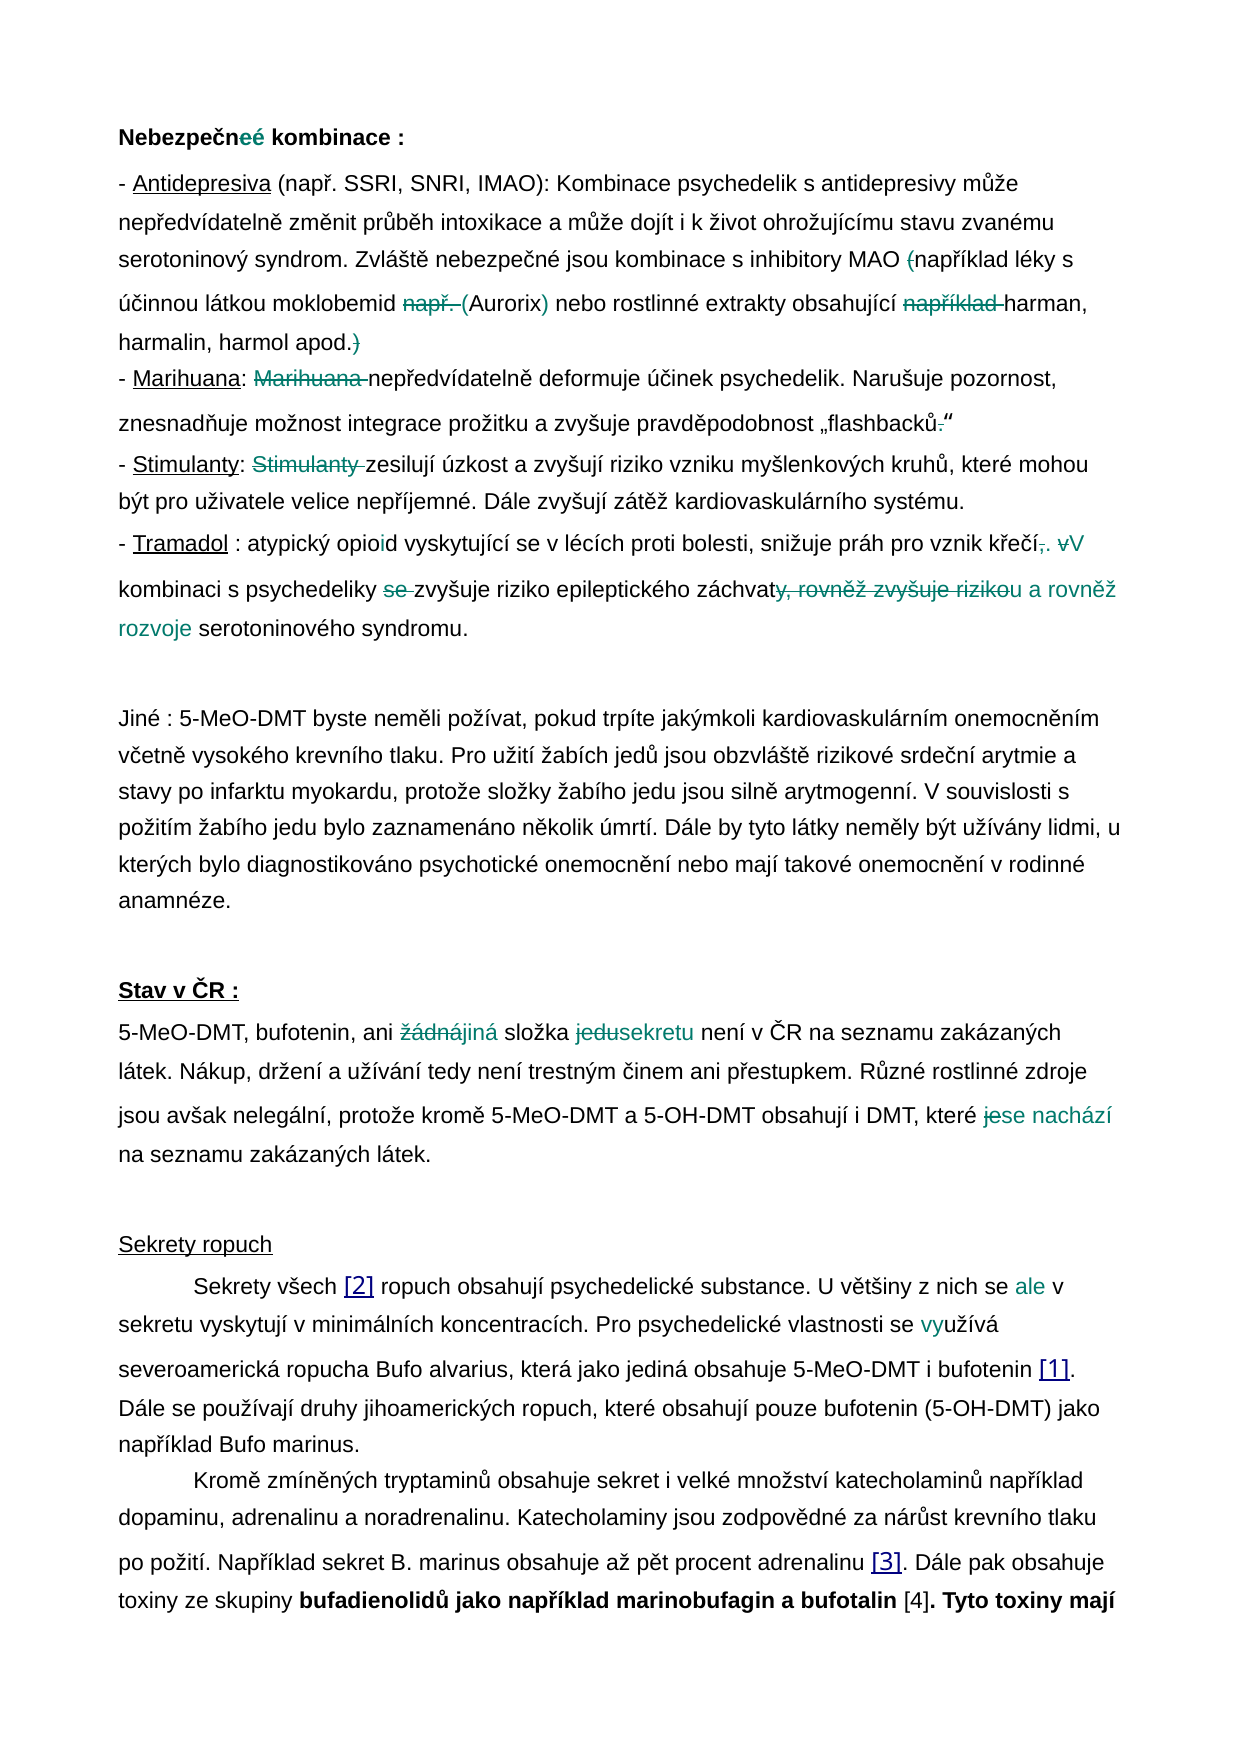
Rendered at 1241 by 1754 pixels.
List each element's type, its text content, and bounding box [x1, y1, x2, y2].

text Jiné : 5-MeO-DMT byste neměli požívat, pokud trpíte jakýmkoli kardiovaskulárním onemocněním včetně vysokého krevního tlaku. Pro užití žabích jedů jsou obzvláště rizikové srdeční arytmie a stavy po infarktu myokardu, protože složky žabího jedu jsou silně arytmogenní. V souvislosti s požitím žabího jedu bylo zaznamenáno několik úmrtí. Dále by tyto látky neměly být užívány lidmi, u kterých bylo diagnostikováno psychotické onemocnění nebo mají takové onemocnění v rodinné anamnéze. [118, 705, 1122, 913]
text Sekrety všech [2] ropuch obsahují psychedelické substance. U většiny z nich se ale v sekretu vyskytují v minimálních koncentracích. Pro psychedelické vlastnosti se využívá severoamerická ropucha Bufo alvarius, která jako jediná obsahuje 5-MeO-DMT i bufotenin [1]. Dále se používají druhy jihoamerických ropuch, které obsahují pouze bufotenin (5-OH-DMT) jako například Bufo marinus. [118, 1267, 1122, 1457]
text - Stimulanty: Stimulanty zesilují úzkost a zvyšují riziko vzniku myšlenkových kruhů, které mohou být pro uživatele velice nepříjemné. Dále zvyšují zátěž kardiovaskulárního systému. [118, 451, 1122, 514]
text Stav v ČR : [118, 977, 1122, 1003]
text Sekrety ropuch [118, 1231, 1122, 1257]
text - Marihuana: Marihuana nepředvídatelně deformuje účinek psychedelik. Narušuje pozornost, znesnadňuje možnost integrace prožitku a zvyšuje pravděpodobnost „flashbacků.“ [118, 365, 1122, 438]
text Nebezpečneé kombinace : [118, 118, 1122, 152]
text - Tramadol : atypický opioid vyskytující se v lécích proti bolesti, snižuje práh pro vznik křečí,. vV kombinaci s psychedeliky se zvyšuje riziko epileptického záchvaty, rovněž zvyšuje rizikou a rovněž rozvoje serotoninového syndromu. [118, 524, 1122, 642]
text - Antidepresiva (např. SSRI, SNRI, IMAO): Kombinace psychedelik s antidepresivy může nepředvídatelně změnit průběh intoxikace a může dojít i k život ohrožujícímu stavu zvanému serotoninový syndrom. Zvláště nebezpečné jsou kombinace s inhibitory MAO (například léky s účinnou látkou moklobemid např. (Aurorix) nebo rostlinné extrakty obsahující například harman, harmalin, harmol apod.) [118, 165, 1122, 355]
text 5-MeO-DMT, bufotenin, ani žádnájiná složka jedusekretu není v ČR na seznamu zakázaných látek. Nákup, držení a užívání tedy není trestným činem ani přestupkem. Různé rostlinné zdroje jsou avšak nelegální, protože kromě 5-MeO-DMT a 5-OH-DMT obsahují i DMT, které jese nachází na seznamu zakázaných látek. [118, 1013, 1122, 1167]
text Kromě zmíněných tryptaminů obsahuje sekret i velké množství katecholaminů například dopaminu, adrenalinu a noradrenalinu. Katecholaminy jsou zodpovědné za nárůst krevního tlaku po požití. Například sekret B. marinus obsahuje až pět procent adrenalinu [3]. Dále pak obsahuje toxiny ze skupiny bufadienolidů jako například marinobufagin a bufotalin [4]. Tyto toxiny mají [118, 1467, 1122, 1613]
